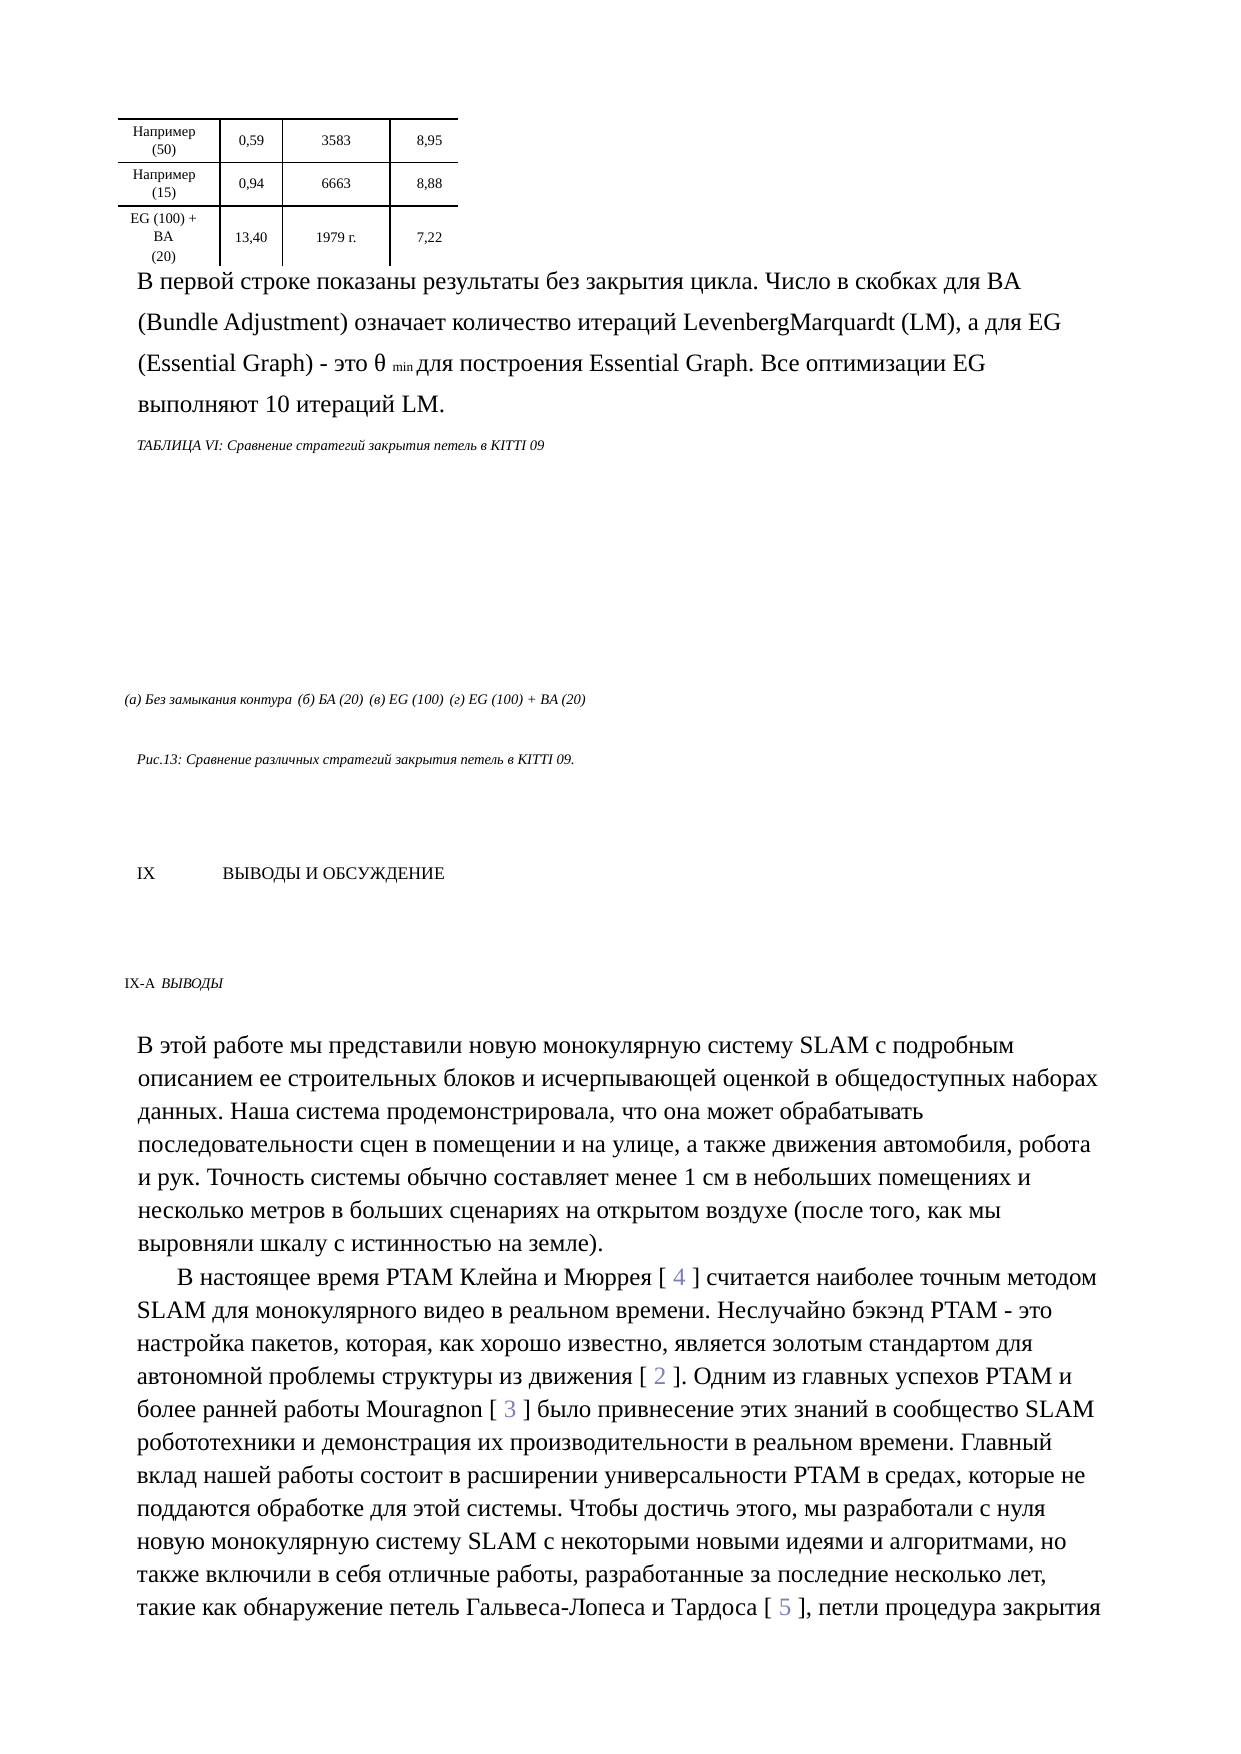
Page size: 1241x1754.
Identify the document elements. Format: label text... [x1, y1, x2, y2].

subtitle IX ВЫВОДЫ И ОБСУЖДЕНИЕ [137, 862, 1122, 883]
table_cell 7,22 [391, 207, 457, 266]
table_cell 13,40 [221, 207, 282, 266]
table_cell Например (15) [118, 163, 219, 205]
text Рис.13: Сравнение различных стратегий закрытия петель в KITTI 09. [137, 751, 1111, 768]
table_cell 3583 [283, 120, 389, 162]
text В настоящее время PTAM Клейна и Мюррея [ 4 ] считается наиболее точным методом SLAM для монокулярного видео в реальном времени. Неслучайно бэкэнд PTAM - это настройка пакетов, которая, как хорошо известно, является золотым стандартом для автономной проблемы структуры из движения [ 2 ]. Одним из главных успехов PTAM и более ранней работы Mouragnon [ 3 ] было привнесение этих знаний в сообщество SLAM робототехники и демонстрация их производительности в реальном времени. Главный вклад нашей работы состоит в расширении универсальности PTAM в средах, которые не поддаются обработке для этой системы. Чтобы достичь этого, мы разработали с нуля новую монокулярную систему SLAM с некоторыми новыми идеями и алгоритмами, но также включили в себя отличные работы, разработанные за последние несколько лет, такие как обнаружение петель Гальвеса-Лопеса и Тардоса [ 5 ], петли процедура закрытия [137, 1262, 1104, 1621]
text ТАБЛИЦА VI: Сравнение стратегий закрытия петель в KITTI 09 [137, 437, 1111, 453]
table_cell Например (50) [118, 120, 219, 162]
table_cell 8,88 [391, 163, 457, 205]
text В этой работе мы представили новую монокулярную систему SLAM с подробным описанием ее строительных блоков и исчерпывающей оценкой в ​​общедоступных наборах данных. Наша система продемонстрировала, что она может обрабатывать последовательности сцен в помещении и на улице, а также движения автомобиля, робота и рук. Точность системы обычно составляет менее 1 см в небольших помещениях и несколько метров в больших сценариях на открытом воздухе (после того, как мы выровняли шкалу с истинностью на земле). [137, 1030, 1104, 1257]
table_cell 8,95 [391, 120, 457, 162]
table_cell 0,94 [221, 163, 282, 205]
text (а) Без замыкания контура (б) БА (20) (в) EG (100) (г) EG (100) + BA (20) [118, 681, 1122, 710]
text В первой строке показаны результаты без закрытия цикла. Число в скобках для BA (Bundle Adjustment) означает количество итераций LevenbergMarquardt (LM), а для EG (Essential Graph) - это θ min для построения Essential Graph. Все оптимизации EG выполняют 10 итераций LM. [137, 266, 1101, 418]
table_cell EG (100) + BA (20) [118, 207, 219, 266]
table_cell 6663 [283, 163, 389, 205]
table_cell 0,59 [221, 120, 282, 162]
table_cell 1979 г. [283, 207, 389, 266]
text IX-A ВЫВОДЫ [118, 966, 1122, 994]
